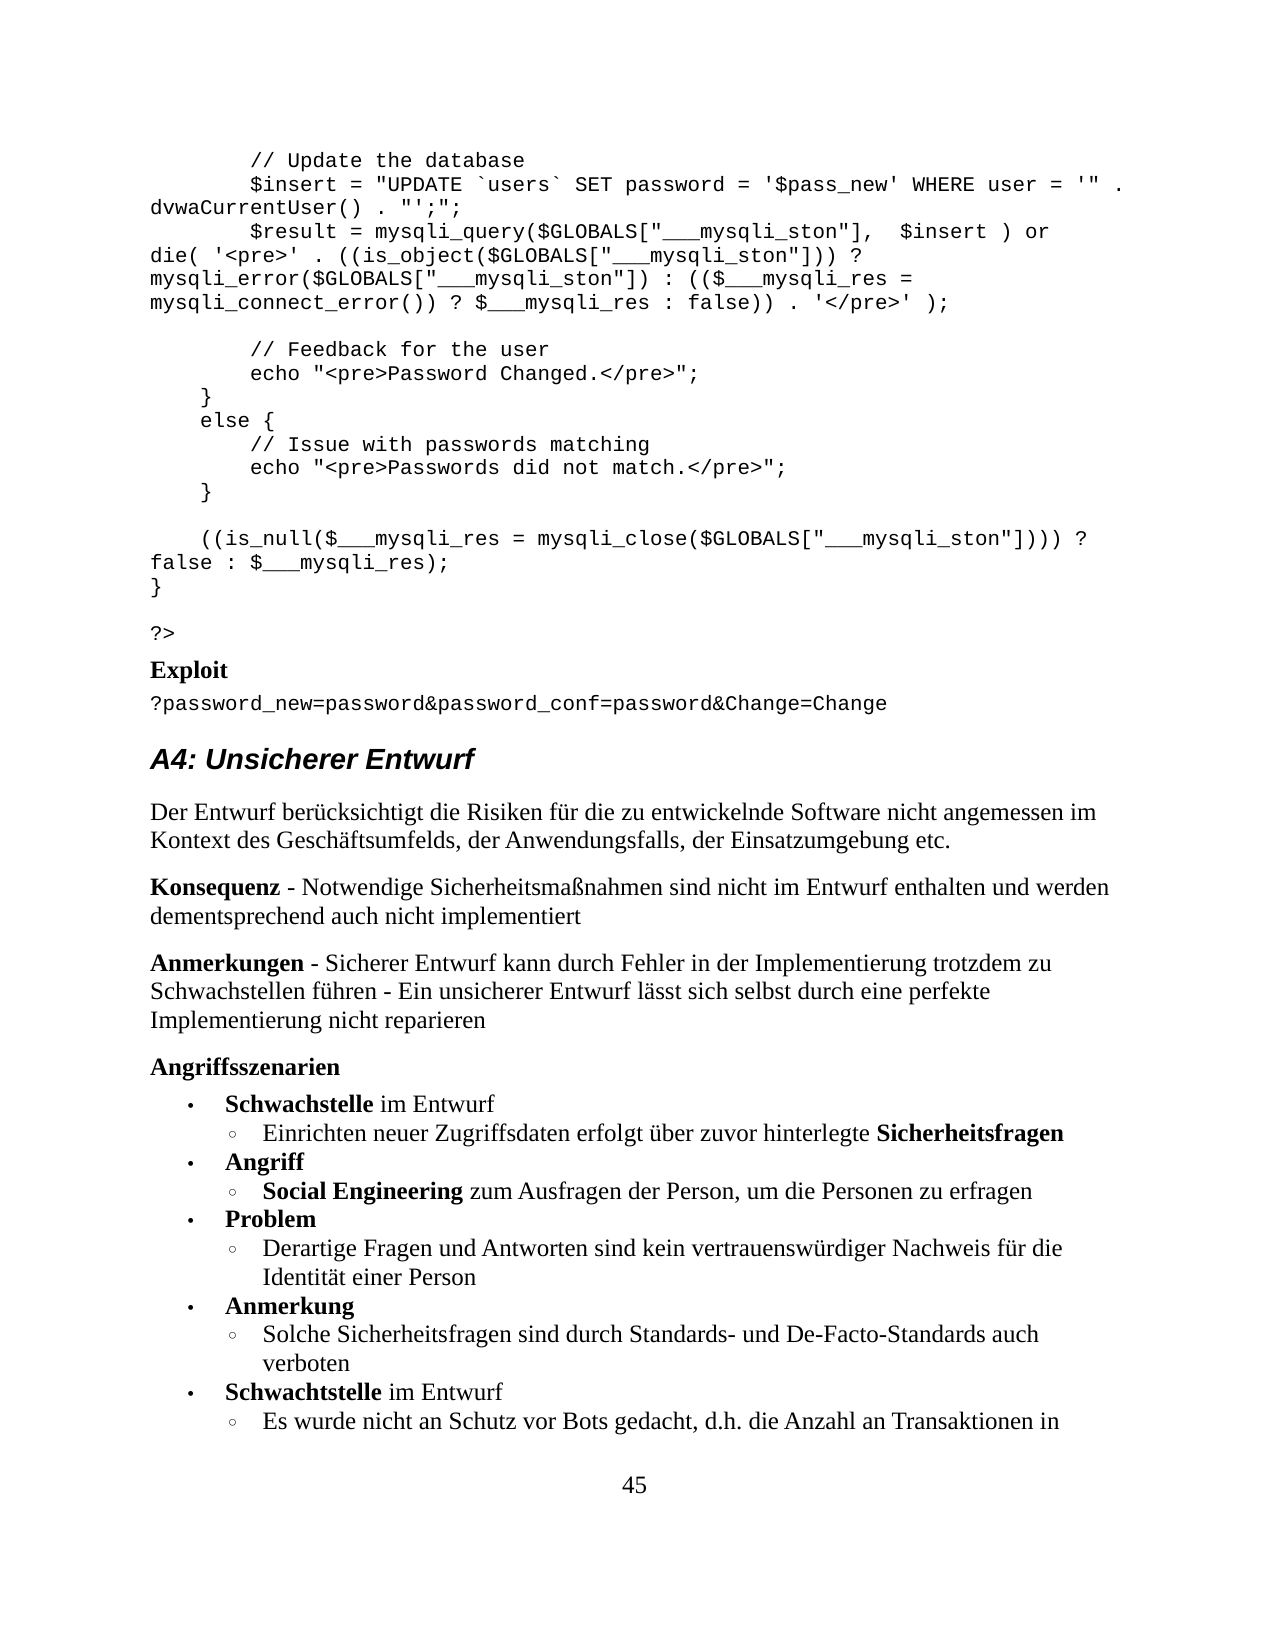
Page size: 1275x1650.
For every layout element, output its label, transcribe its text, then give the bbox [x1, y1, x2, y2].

text $insert = "UPDATE `users` SET password = '$pass_new' WHERE user = '" . dvwaCurrentUser() . "';"; [150, 174, 1125, 221]
text ?password_new=password&password_conf=password&Change=Change [150, 693, 1125, 717]
list Schwachstelle im Entwurf [187, 1089, 1125, 1118]
list Social Engineering zum Ausfragen der Person, um die Personen zu erfragen [225, 1176, 1125, 1204]
text } [150, 481, 1125, 505]
list Derartige Fragen und Antworten sind kein vertrauenswürdiger Nachweis für die Identität einer Person [225, 1233, 1125, 1291]
list Es wurde nicht an Schutz vor Bots gedacht, d.h. die Anzahl an Transaktionen in [225, 1406, 1125, 1434]
list Angriff [187, 1147, 1125, 1176]
text // Issue with passwords matching [150, 434, 1125, 457]
text Anmerkungen - Sicherer Entwurf kann durch Fehler in der Implementierung trotzdem zu Schwachstellen führen - Ein unsicherer Entwurf lässt sich selbst durch eine perfekte Implementierung nicht reparieren [150, 948, 1125, 1034]
text } [150, 386, 1125, 410]
text else { [150, 410, 1125, 434]
list Problem [187, 1204, 1125, 1233]
subtitle A4: Unsicherer Entwurf [150, 742, 1125, 775]
text } [150, 576, 1125, 599]
list Anmerkung [187, 1291, 1125, 1319]
text ?> [150, 623, 1125, 647]
text echo "<pre>Password Changed.</pre>"; [150, 363, 1125, 386]
text Konsequenz - Notwendige Sicherheitsmaßnahmen sind nicht im Entwurf enthalten und werden dementsprechend auch nicht implementiert [150, 872, 1125, 930]
text // Feedback for the user [150, 339, 1125, 363]
text Exploit [150, 656, 1125, 684]
text $result = mysqli_query($GLOBALS["___mysqli_ston"], $insert ) or die( '<pre>' . ((is_object($GLOBALS["___mysqli_ston"])) ? mysqli_error($GLOBALS["___mysqli_ston"]) : (($___mysqli_res = mysqli_connect_error()) ? $___mysqli_res : false)) . '</pre>' ); [150, 221, 1125, 316]
list Schwachtstelle im Entwurf [187, 1377, 1125, 1406]
list Solche Sicherheitsfragen sind durch Standards- und De-Facto-Standards auch verboten [225, 1319, 1125, 1377]
text echo "<pre>Passwords did not match.</pre>"; [150, 457, 1125, 481]
text // Update the database [150, 150, 1125, 174]
list Einrichten neuer Zugriffsdaten erfolgt über zuvor hinterlegte Sicherheitsfragen [225, 1118, 1125, 1147]
text ((is_null($___mysqli_res = mysqli_close($GLOBALS["___mysqli_ston"]))) ? false : $___mysqli_res); [150, 528, 1125, 576]
text Angriffsszenarien [150, 1052, 1125, 1081]
text Der Entwurf berücksichtigt die Risiken für die zu entwickelnde Software nicht angemessen im Kontext des Geschäftsumfelds, der Anwendungsfalls, der Einsatzumgebung etc. [150, 797, 1125, 854]
